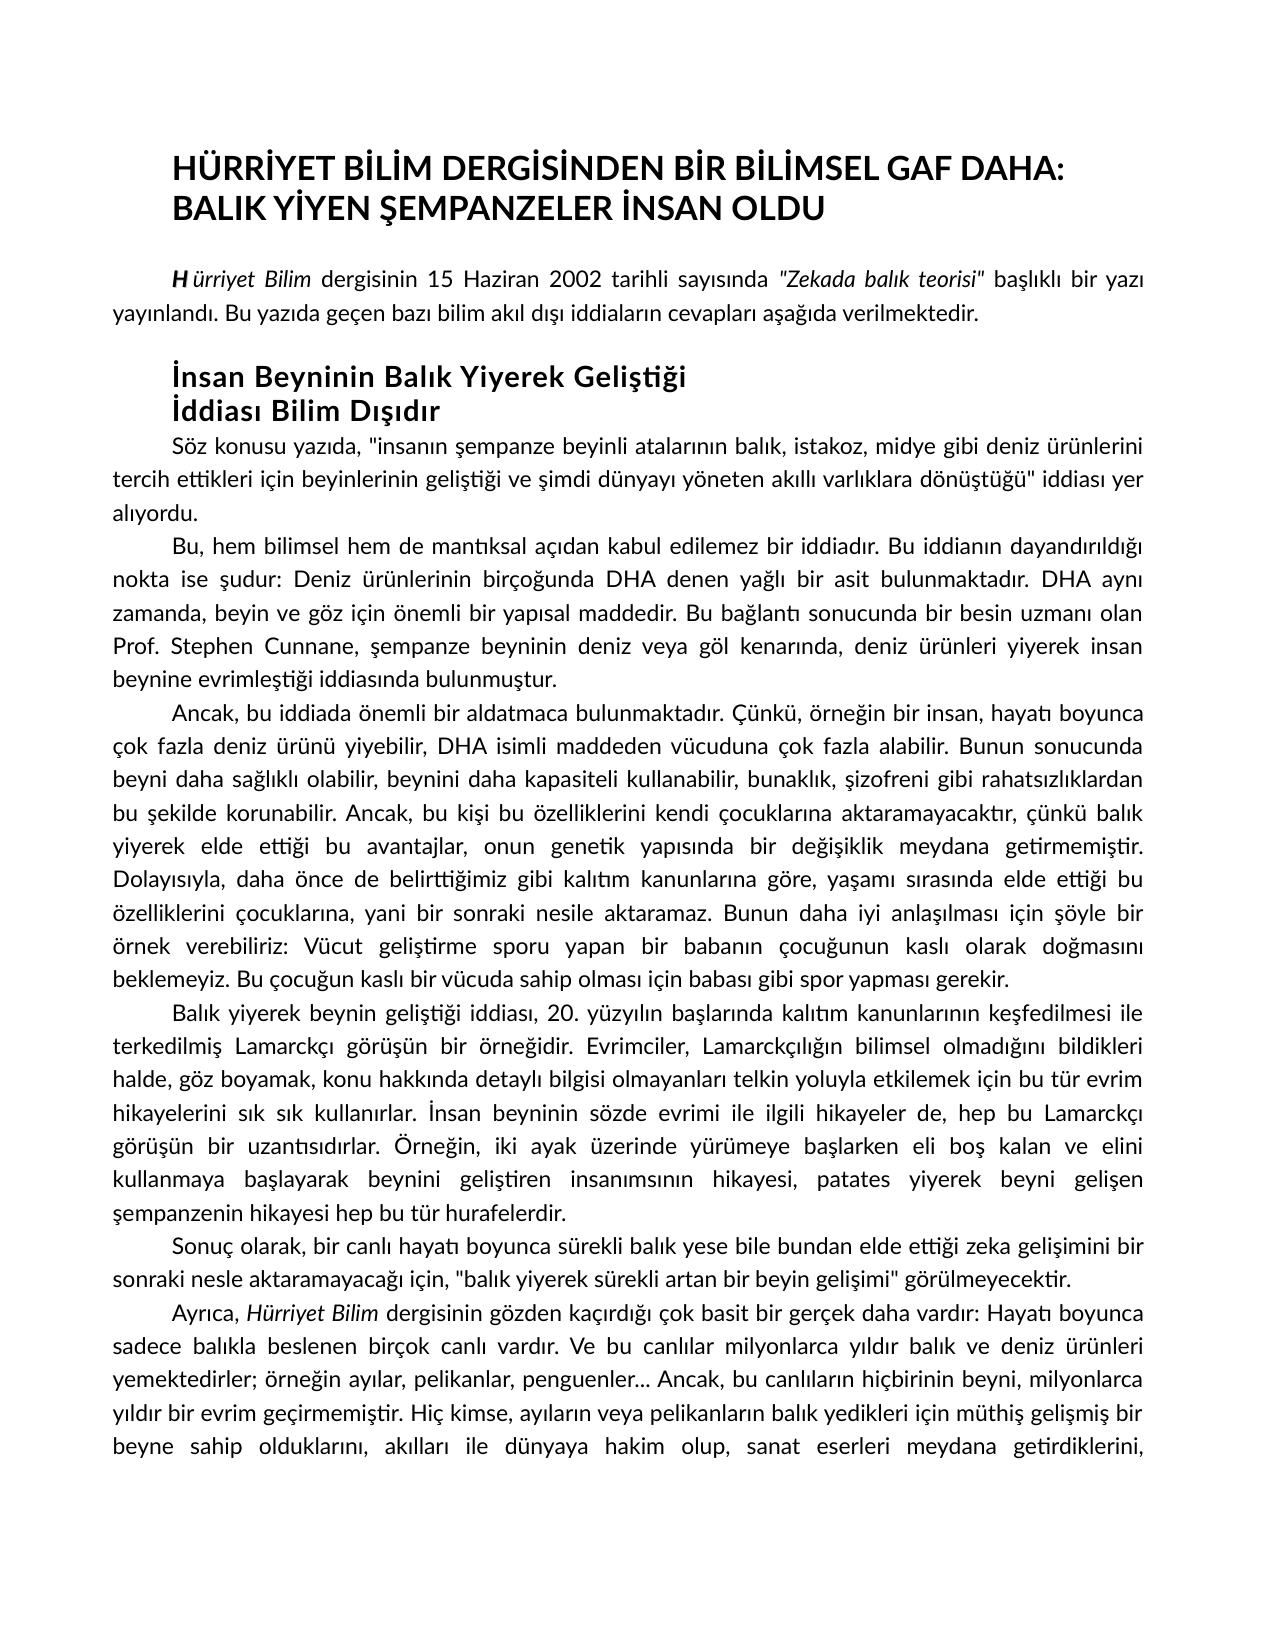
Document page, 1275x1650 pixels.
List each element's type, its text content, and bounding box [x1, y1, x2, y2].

text Söz konusu yazıda, "insanın şempanze beyinli atalarının balık, istakoz, midye gibi deniz ürünlerini tercih ettikleri için beyinlerinin geliştiği ve şimdi dünyayı yöneten akıllı varlıklara dönüştüğü" iddiası yer alıyordu. [112, 428, 1145, 528]
text İddiası Bilim Dışıdır [112, 394, 1145, 428]
text HÜRRİYET BİLİM DERGİSİNDEN BİR BİLİMSEL GAF DAHA: [112, 148, 1145, 188]
text Bu, hem bilimsel hem de mantıksal açıdan kabul edilemez bir iddiadır. Bu iddianın dayandırıldığı nokta ise şudur: Deniz ürünlerinin birçoğunda DHA denen yağlı bir asit bulunmaktadır. DHA aynı zamanda, beyin ve göz için önemli bir yapısal maddedir. Bu bağlantı sonucunda bir besin uzmanı olan Prof. Stephen Cunnane, şempanze beyninin deniz veya göl kenarında, deniz ürünleri yiyerek insan beynine evrimleştiği iddiasında bulunmuştur. [112, 528, 1145, 694]
text Sonuç olarak, bir canlı hayatı boyunca sürekli balık yese bile bundan elde ettiği zeka gelişimini bir sonraki nesle aktaramayacağı için, "balık yiyerek sürekli artan bir beyin gelişimi" görülmeyecektir. [112, 1228, 1145, 1294]
text Ayrıca, Hürriyet Bilim dergisinin gözden kaçırdığı çok basit bir gerçek daha vardır: Hayatı boyunca sadece balıkla beslenen birçok canlı vardır. Ve bu canlılar milyonlarca yıldır balık ve deniz ürünleri yemektedirler; örneğin ayılar, pelikanlar, penguenler... Ancak, bu canlıların hiçbirinin beyni, milyonlarca yıldır bir evrim geçirmemiştir. Hiç kimse, ayıların veya pelikanların balık yedikleri için müthiş gelişmiş bir beyne sahip olduklarını, akılları ile dünyaya hakim olup, sanat eserleri meydana getirdiklerini, [112, 1294, 1145, 1461]
text Hürriyet Bilim dergisinin 15 Haziran 2002 tarihli sayısında "Zekada balık teorisi" başlıklı bir yazı yayınlandı. Bu yazıda geçen bazı bilim akıl dışı iddiaların cevapları aşağıda verilmektedir. [112, 261, 1145, 328]
text BALIK YİYEN ŞEMPANZELER İNSAN OLDU [112, 188, 1145, 228]
text Balık yiyerek beynin geliştiği iddiası, 20. yüzyılın başlarında kalıtım kanunlarının keşfedilmesi ile terkedilmiş Lamarckçı görüşün bir örneğidir. Evrimciler, Lamarckçılığın bilimsel olmadığını bildikleri halde, göz boyamak, konu hakkında detaylı bilgisi olmayanları telkin yoluyla etkilemek için bu tür evrim hikayelerini sık sık kullanırlar. İnsan beyninin sözde evrimi ile ilgili hikayeler de, hep bu Lamarckçı görüşün bir uzantısıdırlar. Örneğin, iki ayak üzerinde yürümeye başlarken eli boş kalan ve elini kullanmaya başlayarak beynini geliştiren insanımsının hikayesi, patates yiyerek beyni gelişen şempanzenin hikayesi hep bu tür hurafelerdir. [112, 994, 1145, 1228]
text Ancak, bu iddiada önemli bir aldatmaca bulunmaktadır. Çünkü, örneğin bir insan, hayatı boyunca çok fazla deniz ürünü yiyebilir, DHA isimli maddeden vücuduna çok fazla alabilir. Bunun sonucunda beyni daha sağlıklı olabilir, beynini daha kapasiteli kullanabilir, bunaklık, şizofreni gibi rahatsızlıklardan bu şekilde korunabilir. Ancak, bu kişi bu özelliklerini kendi çocuklarına aktaramayacaktır, çünkü balık yiyerek elde ettiği bu avantajlar, onun genetik yapısında bir değişiklik meydana getirmemiştir. Dolayısıyla, daha önce de belirttiğimiz gibi kalıtım kanunlarına göre, yaşamı sırasında elde ettiği bu özelliklerini çocuklarına, yani bir sonraki nesile aktaramaz. Bunun daha iyi anlaşılması için şöyle bir örnek verebiliriz: Vücut geliştirme sporu yapan bir babanın çocuğunun kaslı olarak doğmasını beklemeyiz. Bu çocuğun kaslı bir vücuda sahip olması için babası gibi spor yapması gerekir. [112, 694, 1145, 994]
text İnsan Beyninin Balık Yiyerek Geliştiği [112, 361, 1145, 394]
